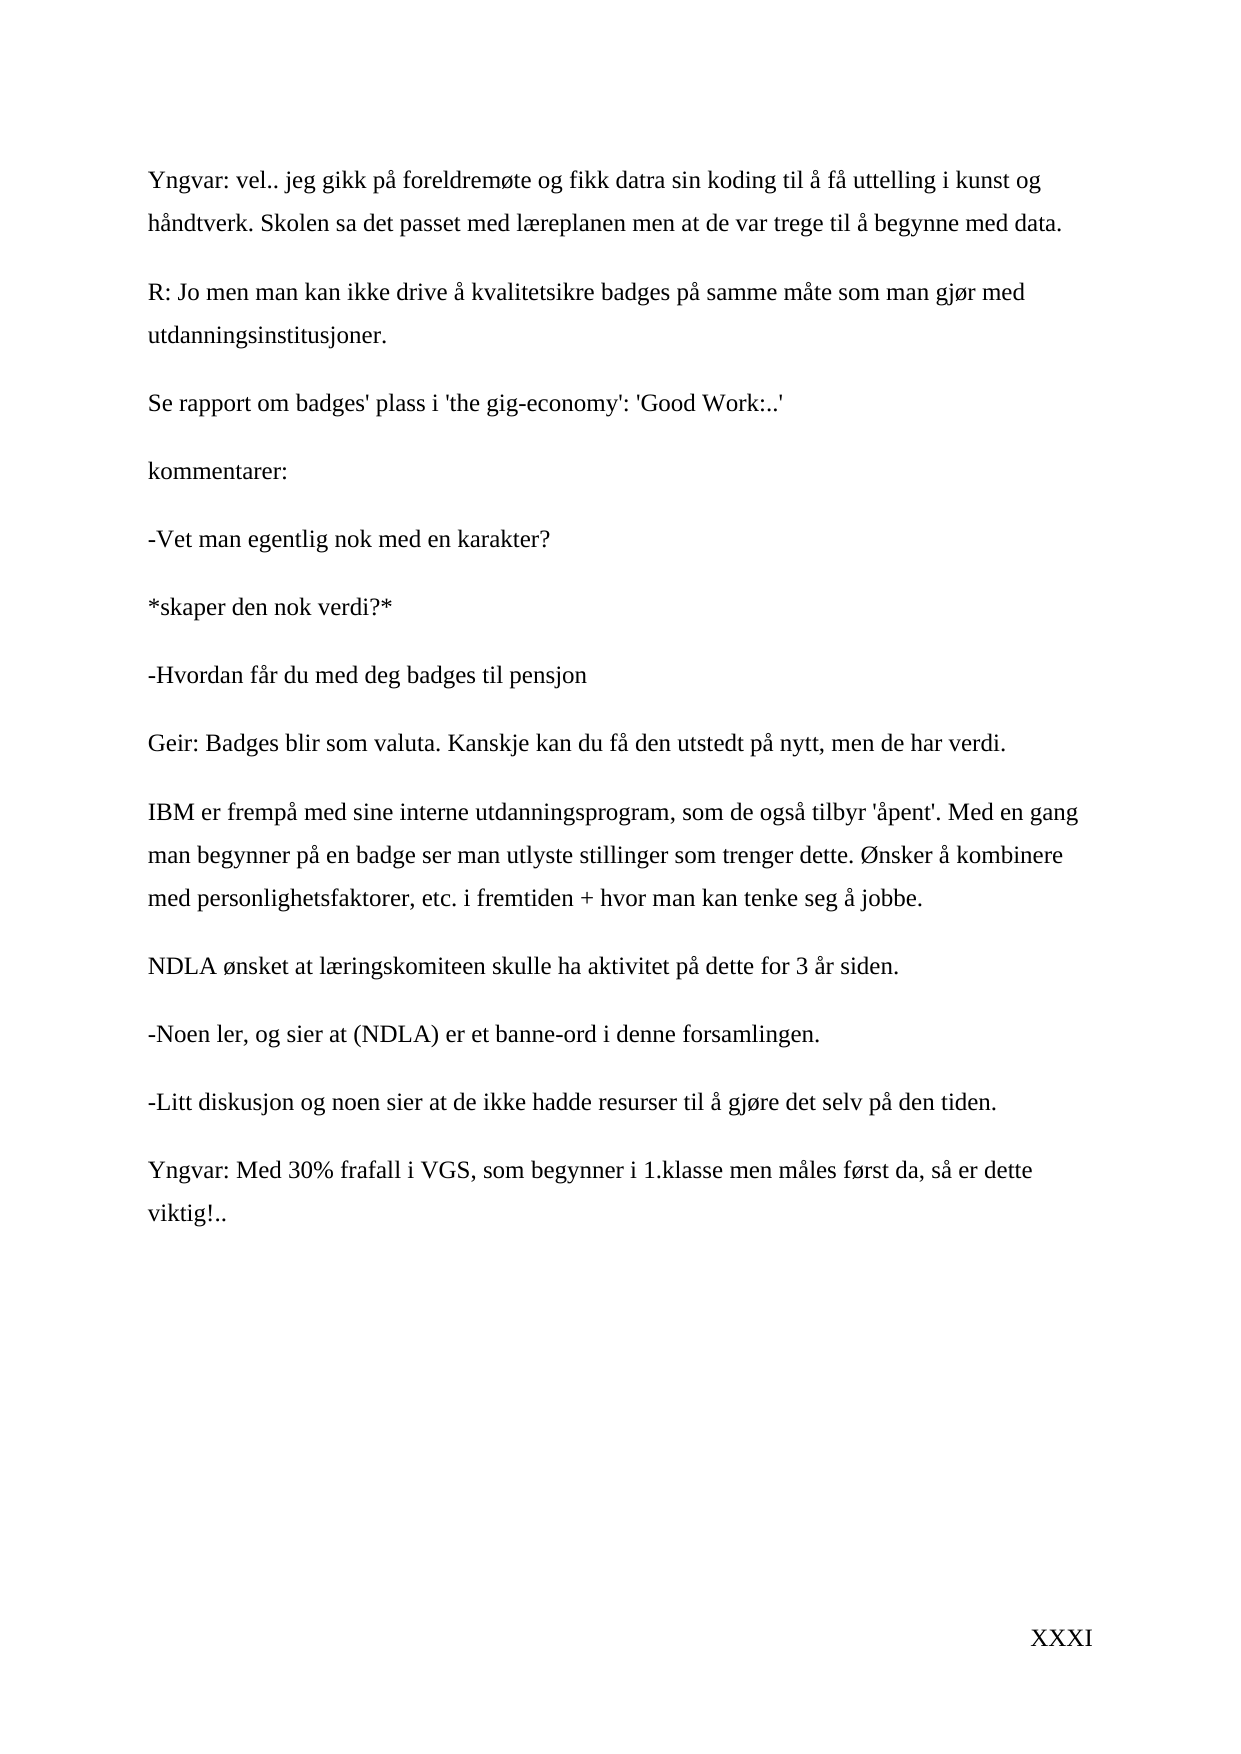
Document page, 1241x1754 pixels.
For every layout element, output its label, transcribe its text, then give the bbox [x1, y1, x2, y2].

text -Noen ler, og sier at (NDLA) er et banne-ord i denne forsamlingen. [148, 1019, 1092, 1048]
text -Vet man egentlig nok med en karakter? [148, 524, 1092, 553]
text Yngvar: vel.. jeg gikk på foreldremøte og fikk datra sin koding til å få uttelling i kunst og håndtverk. Skolen sa det passet med læreplanen men at de var trege til å begynne med data. [148, 165, 1092, 237]
text *skaper den nok verdi?* [148, 592, 1092, 621]
text kommentarer: [148, 456, 1092, 485]
text Yngvar: Med 30% frafall i VGS, som begynner i 1.klasse men måles først da, så er dette viktig!.. [148, 1155, 1092, 1227]
text Se rapport om badges' plass i 'the gig-economy': 'Good Work:..' [148, 388, 1092, 417]
text -Hvordan får du med deg badges til pensjon [148, 660, 1092, 689]
text IBM er frempå med sine interne utdanningsprogram, som de også tilbyr 'åpent'. Med en gang man begynner på en badge ser man utlyste stillinger som trenger dette. Ønsker å kombinere med personlighetsfaktorer, etc. i fremtiden + hvor man kan tenke seg å jobbe. [148, 797, 1092, 912]
text NDLA ønsket at læringskomiteen skulle ha aktivitet på dette for 3 år siden. [148, 951, 1092, 980]
text R: Jo men man kan ikke drive å kvalitetsikre badges på samme måte som man gjør med utdanningsinstitusjoner. [148, 277, 1092, 348]
text Geir: Badges blir som valuta. Kanskje kan du få den utstedt på nytt, men de har verdi. [148, 728, 1092, 757]
text -Litt diskusjon og noen sier at de ikke hadde resurser til å gjøre det selv på den tiden. [148, 1087, 1092, 1116]
